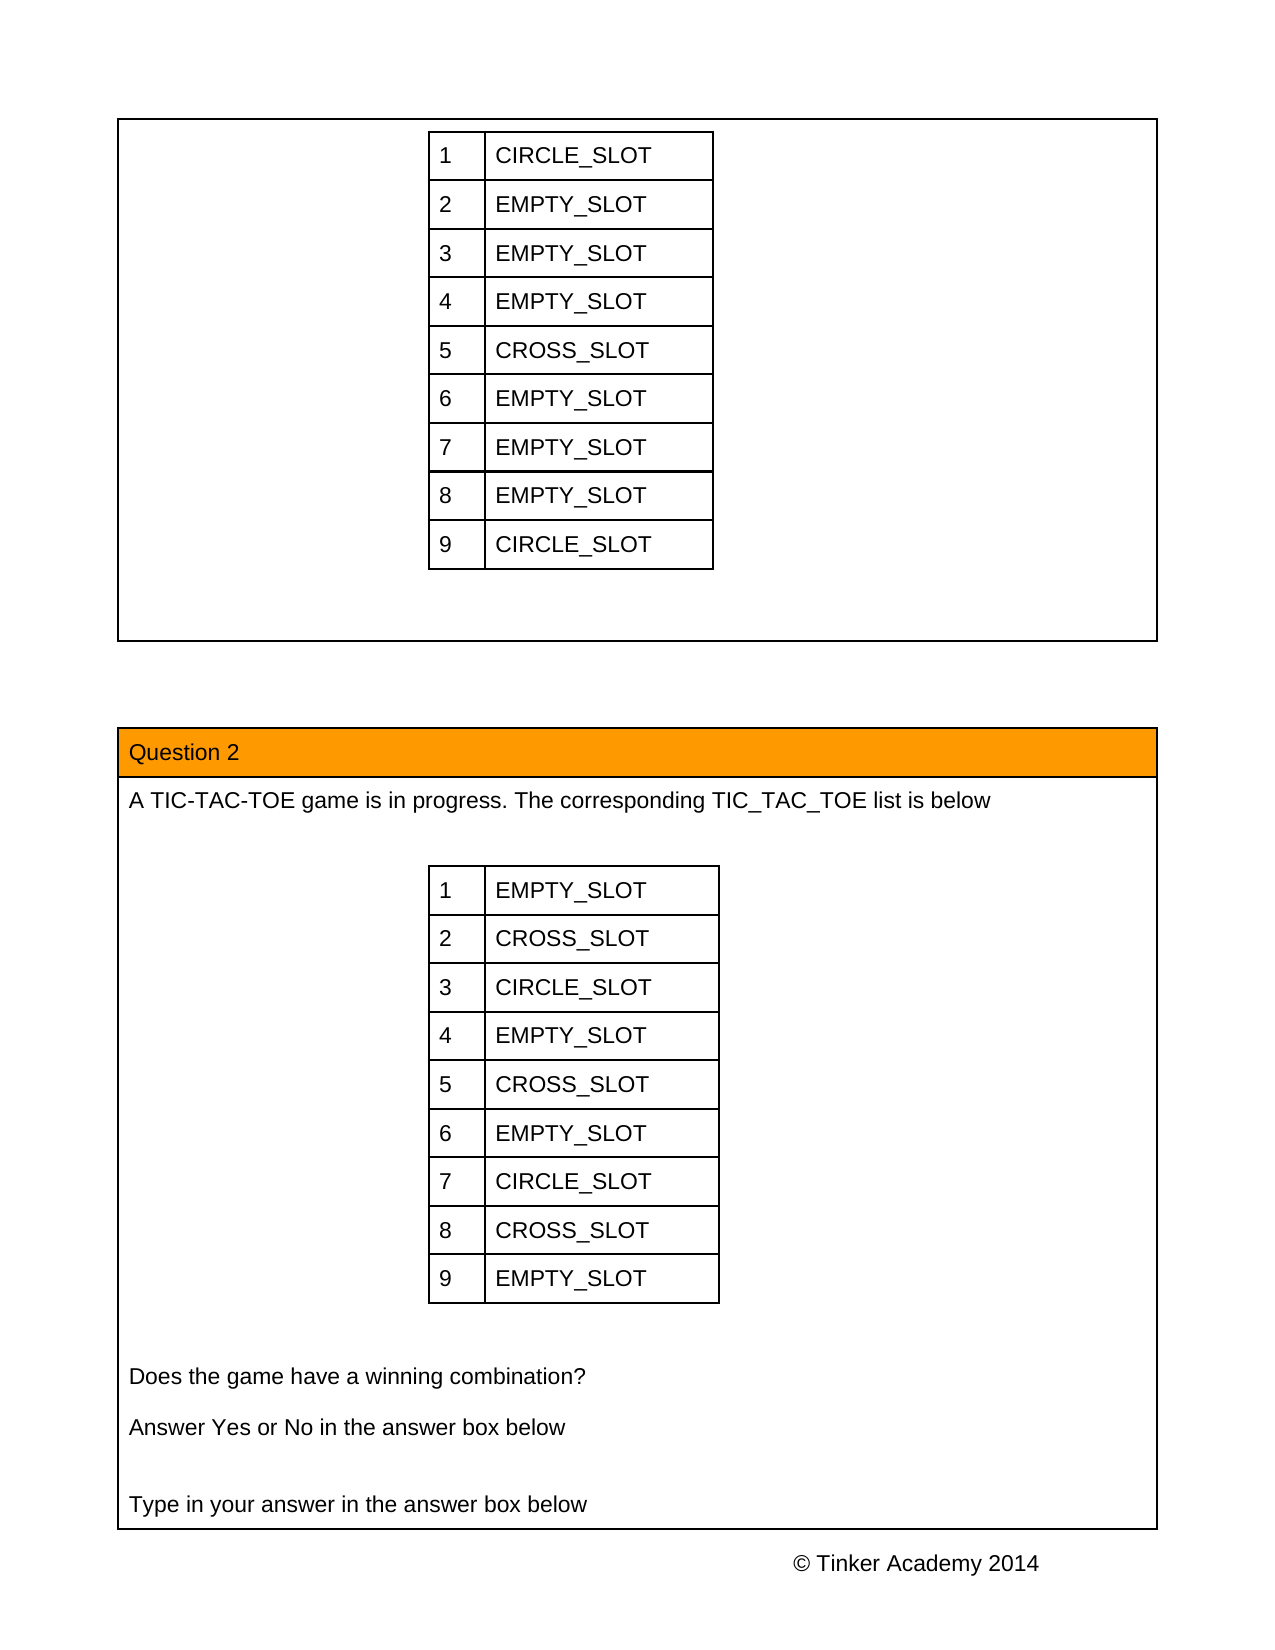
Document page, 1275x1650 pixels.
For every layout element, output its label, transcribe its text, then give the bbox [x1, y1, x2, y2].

table_cell EMPTY_SLOT [486, 1110, 718, 1156]
table_cell 5 [430, 327, 484, 373]
table_cell 7 [430, 424, 484, 470]
table_cell CIRCLE_SLOT [486, 1158, 718, 1205]
table_cell 4 [430, 1013, 484, 1059]
table_cell 8 [430, 1207, 484, 1253]
table_cell 9 [430, 521, 484, 567]
table_cell EMPTY_SLOT [486, 181, 712, 228]
table_cell CIRCLE_SLOT [486, 521, 712, 567]
table_header 1 [430, 867, 484, 913]
table_cell CROSS_SLOT [486, 1061, 718, 1108]
table_cell EMPTY_SLOT [486, 230, 712, 276]
table_cell CROSS_SLOT [486, 327, 712, 373]
table_header Question 2 [119, 729, 1156, 776]
table_cell 5 [430, 1061, 484, 1108]
table_cell CROSS_SLOT [486, 916, 718, 962]
table_cell EMPTY_SLOT [486, 278, 712, 325]
table_cell CROSS_SLOT [486, 1207, 718, 1253]
table_cell 3 [430, 230, 484, 276]
table_cell 7 [430, 1158, 484, 1205]
table_cell EMPTY_SLOT [486, 424, 712, 470]
table_cell EMPTY_SLOT [486, 473, 712, 519]
table_cell CIRCLE_SLOT [486, 964, 718, 1011]
table_cell 4 [430, 278, 484, 325]
table_cell [119, 120, 1156, 640]
table_cell 9 [430, 1255, 484, 1302]
table_header CIRCLE_SLOT [486, 133, 712, 179]
table_cell 3 [430, 964, 484, 1011]
table_cell EMPTY_SLOT [486, 1255, 718, 1302]
table_cell EMPTY_SLOT [486, 1013, 718, 1059]
table_cell 2 [430, 916, 484, 962]
table_header EMPTY_SLOT [486, 867, 718, 913]
table_header 1 [430, 133, 484, 179]
table_cell EMPTY_SLOT [486, 375, 712, 422]
table_cell 8 [430, 473, 484, 519]
table_cell 2 [430, 181, 484, 228]
table_cell 6 [430, 1110, 484, 1156]
table_cell A TIC-TAC-TOE game is in progress. The corresponding TIC_TAC_TOE list is below Does the game have a winning combination? Answer Yes or No in the answer box below Type in your answer in the answer box below [119, 778, 1156, 1528]
table_cell 6 [430, 375, 484, 422]
